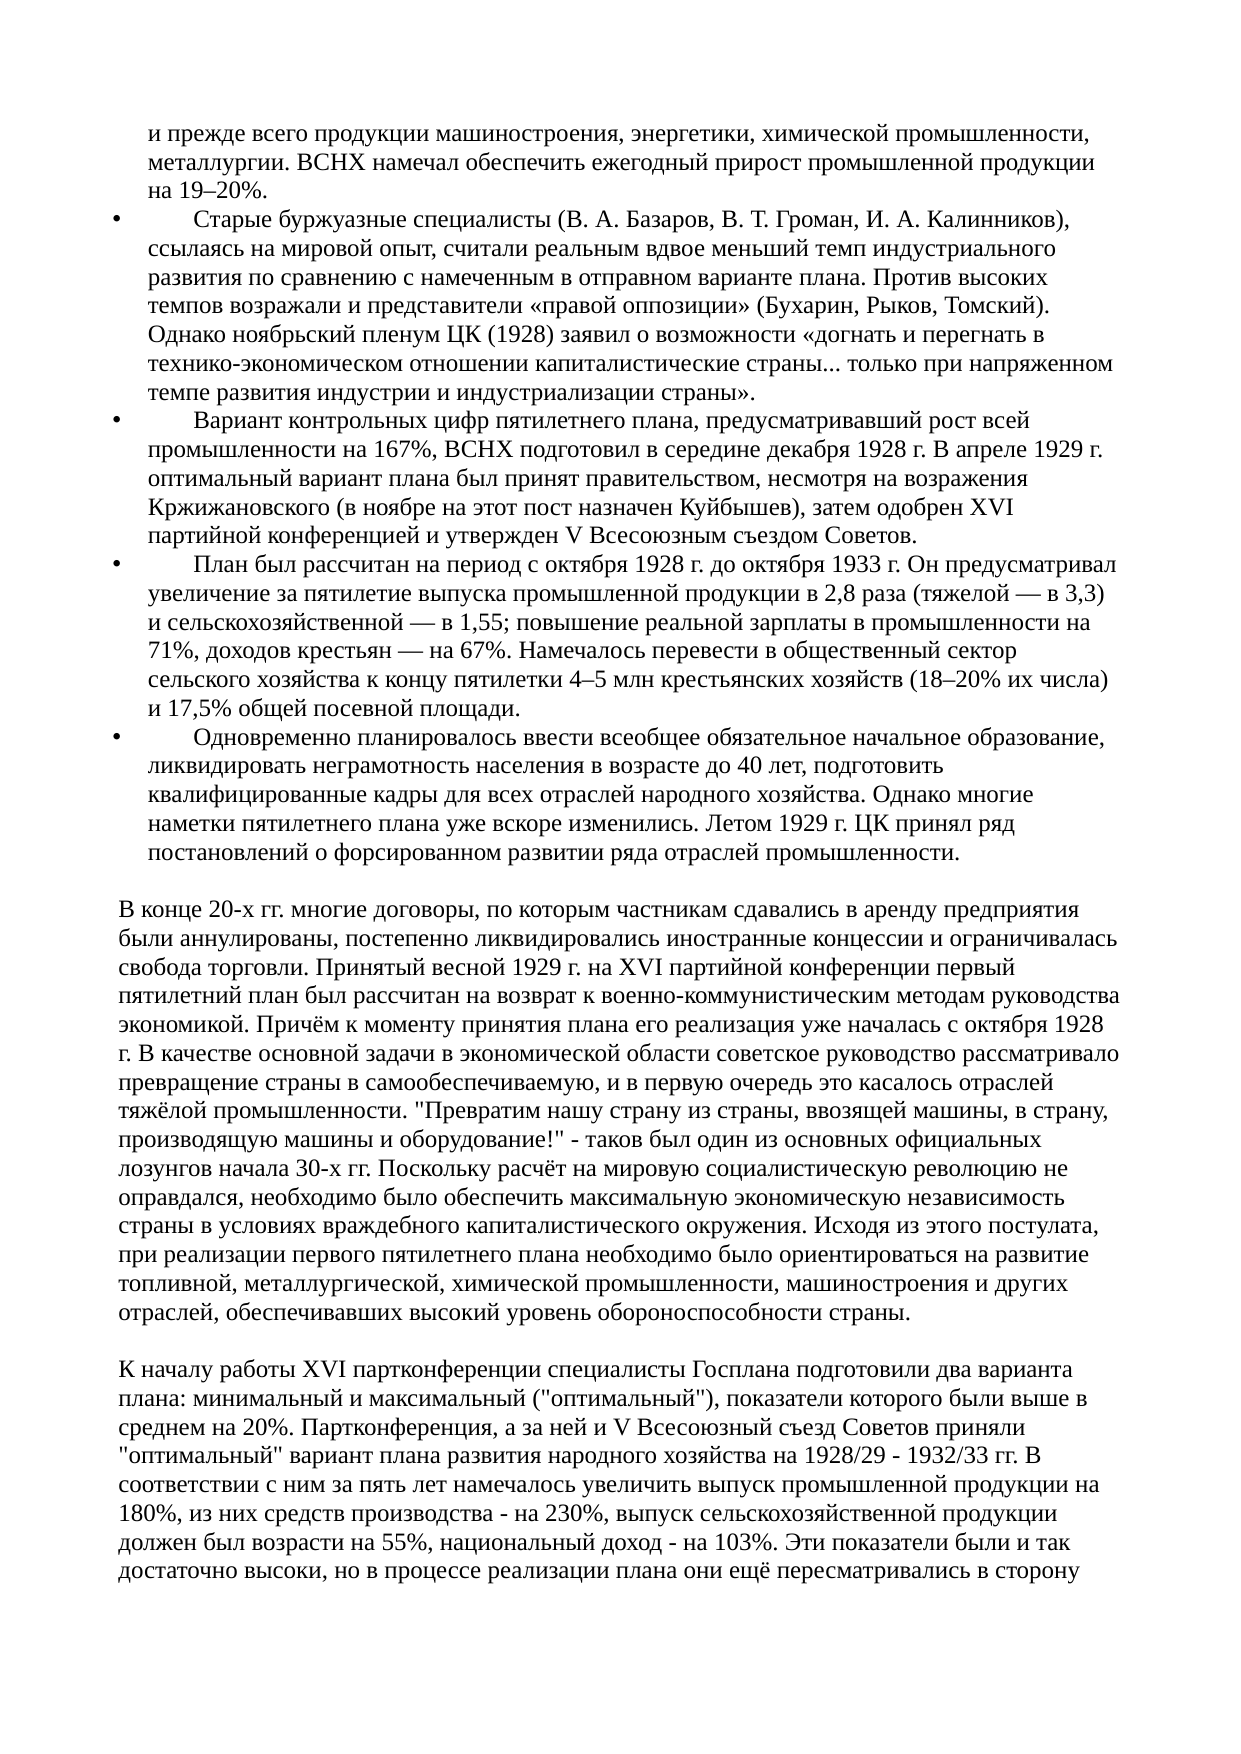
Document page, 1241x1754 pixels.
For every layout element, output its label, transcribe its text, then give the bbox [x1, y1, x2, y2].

list Старые буржуазные специалисты (В. А. Базаров, В. Т. Громан, И. А. Калинников), ссылаясь на мировой опыт, считали реальным вдвое меньший темп индустриального развития по сравнению с намеченным в отправном варианте плана. Против высоких темпов возражали и представители «правой оппозиции» (Бухарин, Рыков, Томский). Однако ноябрьский пленум ЦК (1928) заявил о возможности «догнать и перегнать в технико-экономическом отношении капиталистические страны... только при напряженном темпе развития индустрии и индустриализации страны». [112, 204, 1122, 406]
text К началу работы XVI партконференции специалисты Госплана подготовили два варианта плана: минимальный и максимальный ("оптимальный"), показатели которого были выше в среднем на 20%. Партконференция, а за ней и V Всесоюзный съезд Советов приняли "оптимальный" вариант плана развития народного хозяйства на 1928/29 - 1932/33 гг. В соответствии с ним за пять лет намечалось увеличить выпуск промышленной продукции на 180%, из них средств производства - на 230%, выпуск сельскохозяйственной продукции должен был возрасти на 55%, национальный доход - на 103%. Эти показатели были и так достаточно высоки, но в процессе реализации плана они ещё пересматривались в сторону [118, 1354, 1122, 1584]
list Вариант контрольных цифр пятилетнего плана, предусматривавший рост всей промышленности на 167%, ВСНХ подготовил в середине декабря 1928 г. В апреле 1929 г. оптимальный вариант плана был принят правительством, несмотря на возражения Кржижановского (в ноябре на этот пост назначен Куйбышев), затем одобрен XVI партийной конференцией и утвержден V Всесоюзным съездом Советов. [112, 406, 1122, 549]
list Одновременно планировалось ввести всеобщее обязательное начальное образование, ликвидировать неграмотность населения в возрасте до 40 лет, подготовить квалифицированные кадры для всех отраслей народного хозяйства. Однако многие наметки пятилетнего плана уже вскоре изменились. Летом 1929 г. ЦК принял ряд постановлений о форсированном развитии ряда отраслей промышленности. [112, 722, 1122, 866]
list и прежде всего продукции машиностроения, энергетики, химической промышленности, металлургии. ВСНХ намечал обеспечить ежегодный прирост промышленной продукции на 19–20%. [112, 118, 1122, 204]
text В конце 20-х гг. многие договоры, по которым частникам сдавались в аренду предприятия были аннулированы, постепенно ликвидировались иностранные концессии и ограничивалась свобода торговли. Принятый весной 1929 г. на XVI партийной конференции первый пятилетний план был рассчитан на возврат к военно-коммунистическим методам руководства экономикой. Причём к моменту принятия плана его реализация уже началась с октября 1928 г. В качестве основной задачи в экономической области советское руководство рассматривало превращение страны в самообеспечиваемую, и в первую очередь это касалось отраслей тяжёлой промышленности. "Превратим нашу страну из страны, ввозящей машины, в страну, производящую машины и оборудование!" - таков был один из основных официальных лозунгов начала 30-х гг. Поскольку расчёт на мировую социалистическую революцию не оправдался, необходимо было обеспечить максимальную экономическую независимость страны в условиях враждебного капиталистического окружения. Исходя из этого постулата, при реализации первого пятилетнего плана необходимо было ориентироваться на развитие топливной, металлургической, химической промышленности, машиностроения и других отраслей, обеспечивавших высокий уровень обороноспособности страны. [118, 894, 1122, 1326]
list План был рассчитан на период с октября 1928 г. до октября 1933 г. Он предусматривал увеличение за пятилетие выпуска промышленной продукции в 2,8 раза (тяжелой — в 3,3) и сельскохозяйственной — в 1,55; повышение реальной зарплаты в промышленности на 71%, доходов крестьян — на 67%. Намечалось перевести в общественный сектор сельского хозяйства к концу пятилетки 4–5 млн крестьянских хозяйств (18–20% их числа) и 17,5% общей посевной площади. [112, 549, 1122, 722]
